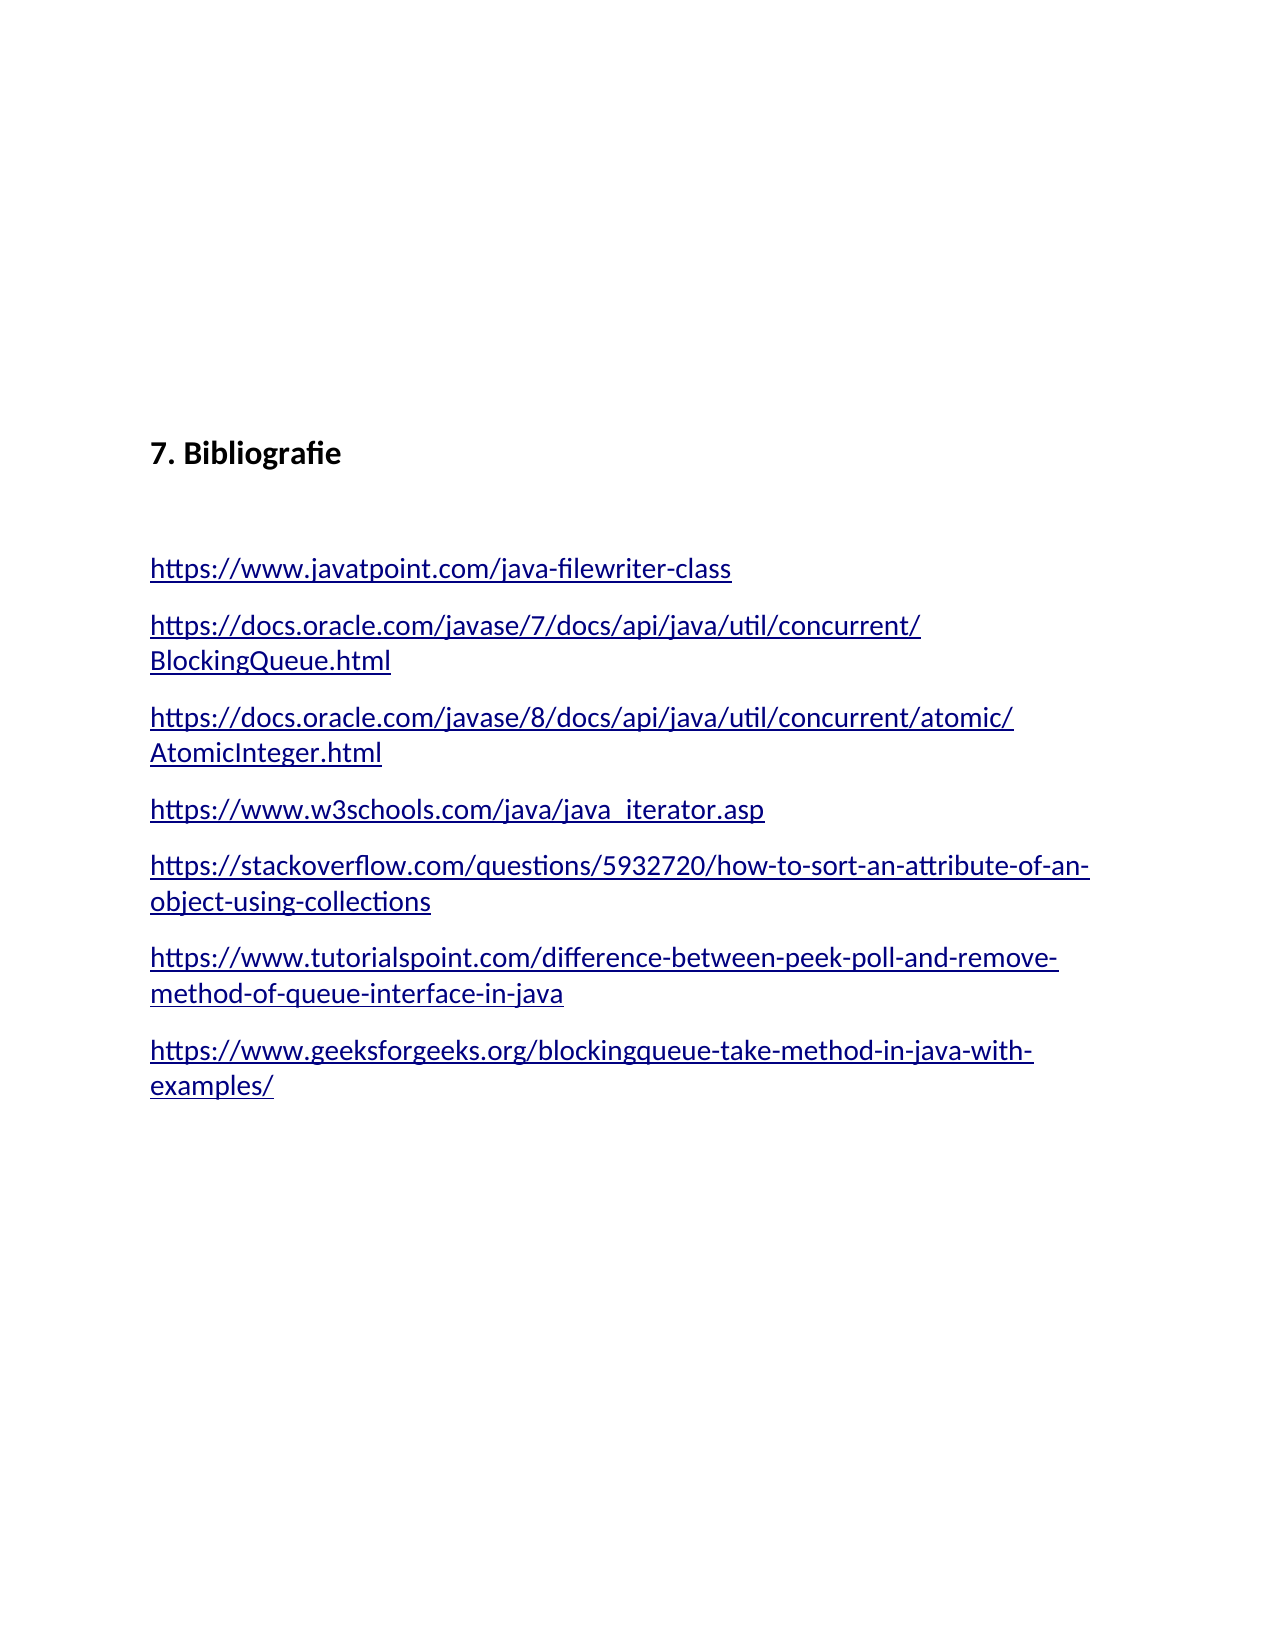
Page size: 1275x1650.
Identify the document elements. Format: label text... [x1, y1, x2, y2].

text https://www.javatpoint.com/java-filewriter-class [150, 550, 1125, 586]
text 7. Bibliografie [150, 432, 1125, 473]
text https://www.geeksforgeeks.org/blockingqueue-take-method-in-java-with-examples/ [150, 1032, 1125, 1103]
text https://docs.oracle.com/javase/8/docs/api/java/util/concurrent/atomic/AtomicInteger.html [150, 699, 1125, 770]
text https://docs.oracle.com/javase/7/docs/api/java/util/concurrent/BlockingQueue.html [150, 607, 1125, 678]
text https://www.tutorialspoint.com/difference-between-peek-poll-and-remove-method-of-queue-interface-in-java [150, 939, 1125, 1011]
text https://stackoverflow.com/questions/5932720/how-to-sort-an-attribute-of-an-object-using-collections [150, 847, 1125, 919]
text https://www.w3schools.com/java/java_iterator.asp [150, 791, 1125, 827]
